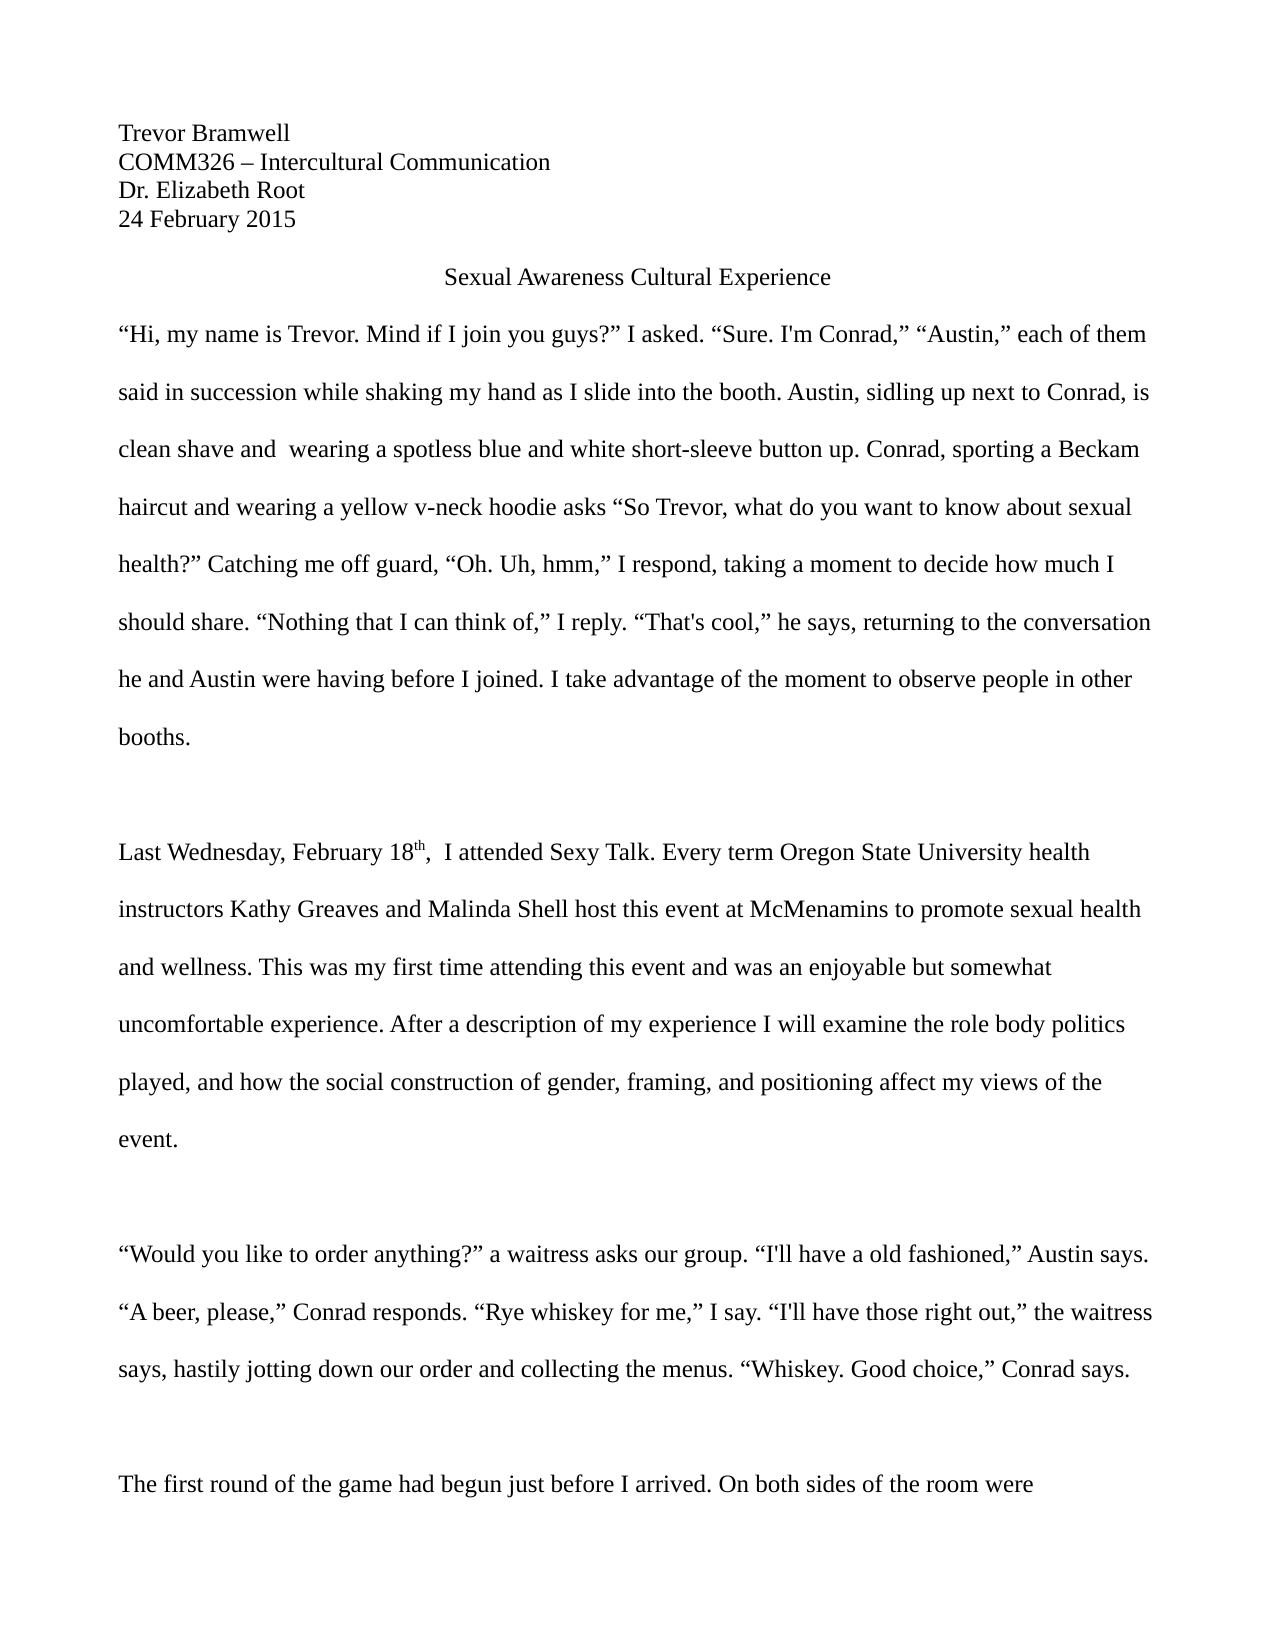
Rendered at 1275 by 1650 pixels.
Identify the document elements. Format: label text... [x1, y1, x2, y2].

text Last Wednesday, February 18th, I attended Sexy Talk. Every term Oregon State University health instructors Kathy Greaves and Malinda Shell host this event at McMenamins to promote sexual health and wellness. This was my first time attending this event and was an enjoyable but somewhat uncomfortable experience. After a description of my experience I will examine the role body politics played, and how the social construction of gender, framing, and positioning affect my views of the event. [118, 837, 1157, 1153]
text “Would you like to order anything?” a waitress asks our group. “I'll have a old fashioned,” Austin says. “A beer, please,” Conrad responds. “Rye whiskey for me,” I say. “I'll have those right out,” the waitress says, hastily jotting down our order and collecting the menus. “Whiskey. Good choice,” Conrad says. [118, 1239, 1157, 1383]
text Sexual Awareness Cultural Experience [118, 262, 1157, 291]
text The first round of the game had begun just before I arrived. On both sides of the room were [118, 1469, 1157, 1498]
text Dr. Elizabeth Root [118, 176, 1157, 204]
text “Hi, my name is Trevor. Mind if I join you guys?” I asked. “Sure. I'm Conrad,” “Austin,” each of them said in succession while shaking my hand as I slide into the booth. Austin, sidling up next to Conrad, is clean shave and wearing a spotless blue and white short-sleeve button up. Conrad, sporting a Beckam haircut and wearing a yellow v-neck hoodie asks “So Trevor, what do you want to know about sexual health?” Catching me off guard, “Oh. Uh, hmm,” I respond, taking a moment to decide how much I should share. “Nothing that I can think of,” I reply. “That's cool,” he says, returning to the conversation he and Austin were having before I joined. I take advantage of the moment to observe people in other booths. [118, 319, 1157, 751]
text COMM326 – Intercultural Communication [118, 147, 1157, 176]
text Trevor Bramwell [118, 118, 1157, 147]
text 24 February 2015 [118, 204, 1157, 233]
